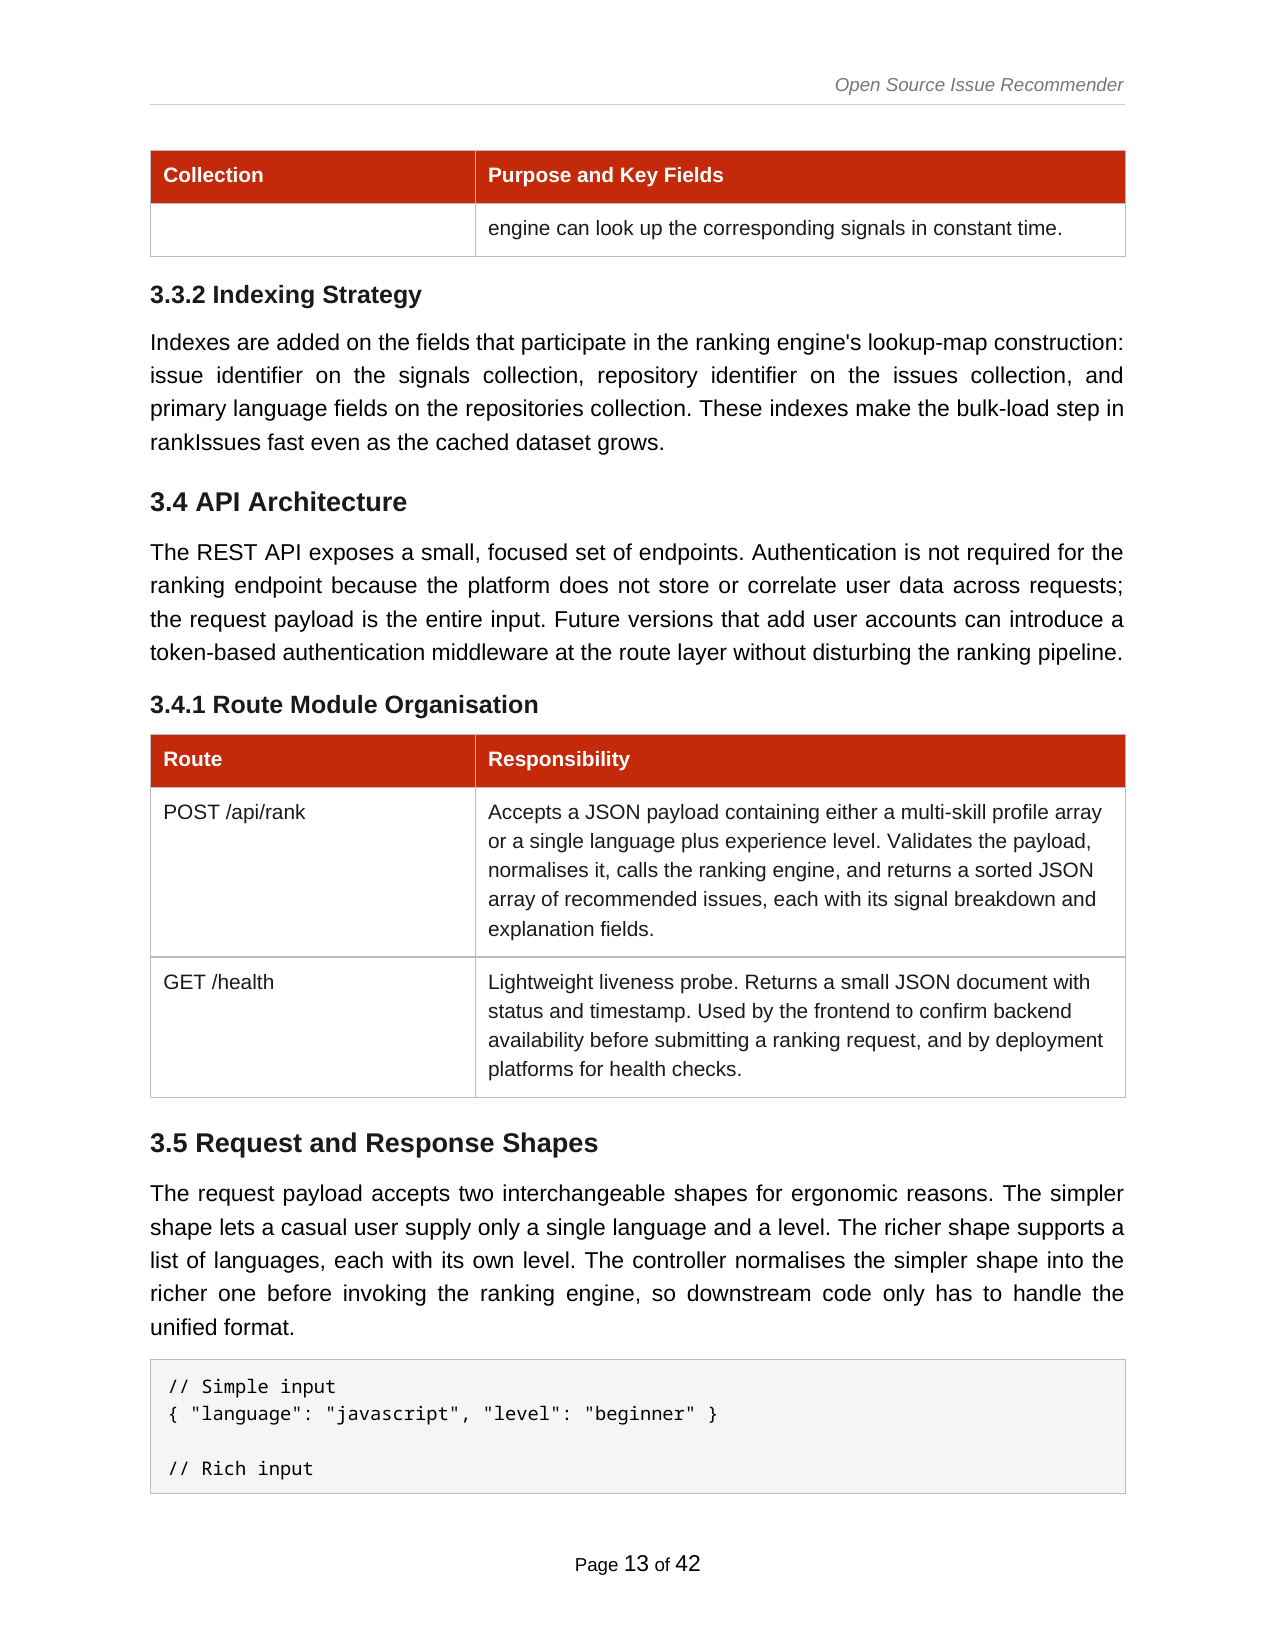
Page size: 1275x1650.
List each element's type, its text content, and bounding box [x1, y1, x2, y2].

table_cell [151, 204, 475, 256]
table_cell POST /api/rank [151, 788, 475, 956]
table_cell Lightweight liveness probe. Returns a small JSON document with status and timestamp. Used by the frontend to confirm backend availability before submitting a ranking request, and by deployment platforms for health checks. [476, 958, 1125, 1097]
subtitle 3.3.2 Indexing Strategy [150, 280, 1125, 309]
subtitle 3.5 Request and Response Shapes [150, 1127, 1125, 1158]
text The REST API exposes a small, focused set of endpoints. Authentication is not required for the ranking endpoint because the platform does not store or correlate user data across requests; the request payload is the entire input. Future versions that add user accounts can introduce a token-based authentication middleware at the route layer without disturbing the ranking pipeline. [150, 534, 1125, 667]
table_header Route [151, 735, 475, 787]
table_cell Accepts a JSON payload containing either a multi-skill profile array or a single language plus experience level. Validates the payload, normalises it, calls the ranking engine, and returns a sorted JSON array of recommended issues, each with its signal breakdown and explanation fields. [476, 788, 1125, 956]
table_header Collection [151, 151, 475, 203]
text The request payload accepts two interchangeable shapes for ergonomic reasons. The simpler shape lets a casual user supply only a single language and a level. The richer shape supports a list of languages, each with its own level. The controller normalises the simpler shape into the richer one before invoking the ranking engine, so downstream code only has to handle the unified format. [150, 1175, 1125, 1342]
table_cell GET /health [151, 958, 475, 1097]
subtitle 3.4 API Architecture [150, 486, 1125, 517]
subtitle 3.4.1 Route Module Organisation [150, 690, 1125, 719]
table_header Responsibility [476, 735, 1125, 787]
table_header // Simple input { "language": "javascript", "level": "beginner" } // Rich input [151, 1360, 1125, 1493]
text Indexes are added on the fields that participate in the ranking engine's lookup-map construction: issue identifier on the signals collection, repository identifier on the issues collection, and primary language fields on the repositories collection. These indexes make the bulk-load step in rankIssues fast even as the cached dataset grows. [150, 323, 1125, 457]
table_cell engine can look up the corresponding signals in constant time. [476, 204, 1125, 256]
table_header Purpose and Key Fields [476, 151, 1125, 203]
